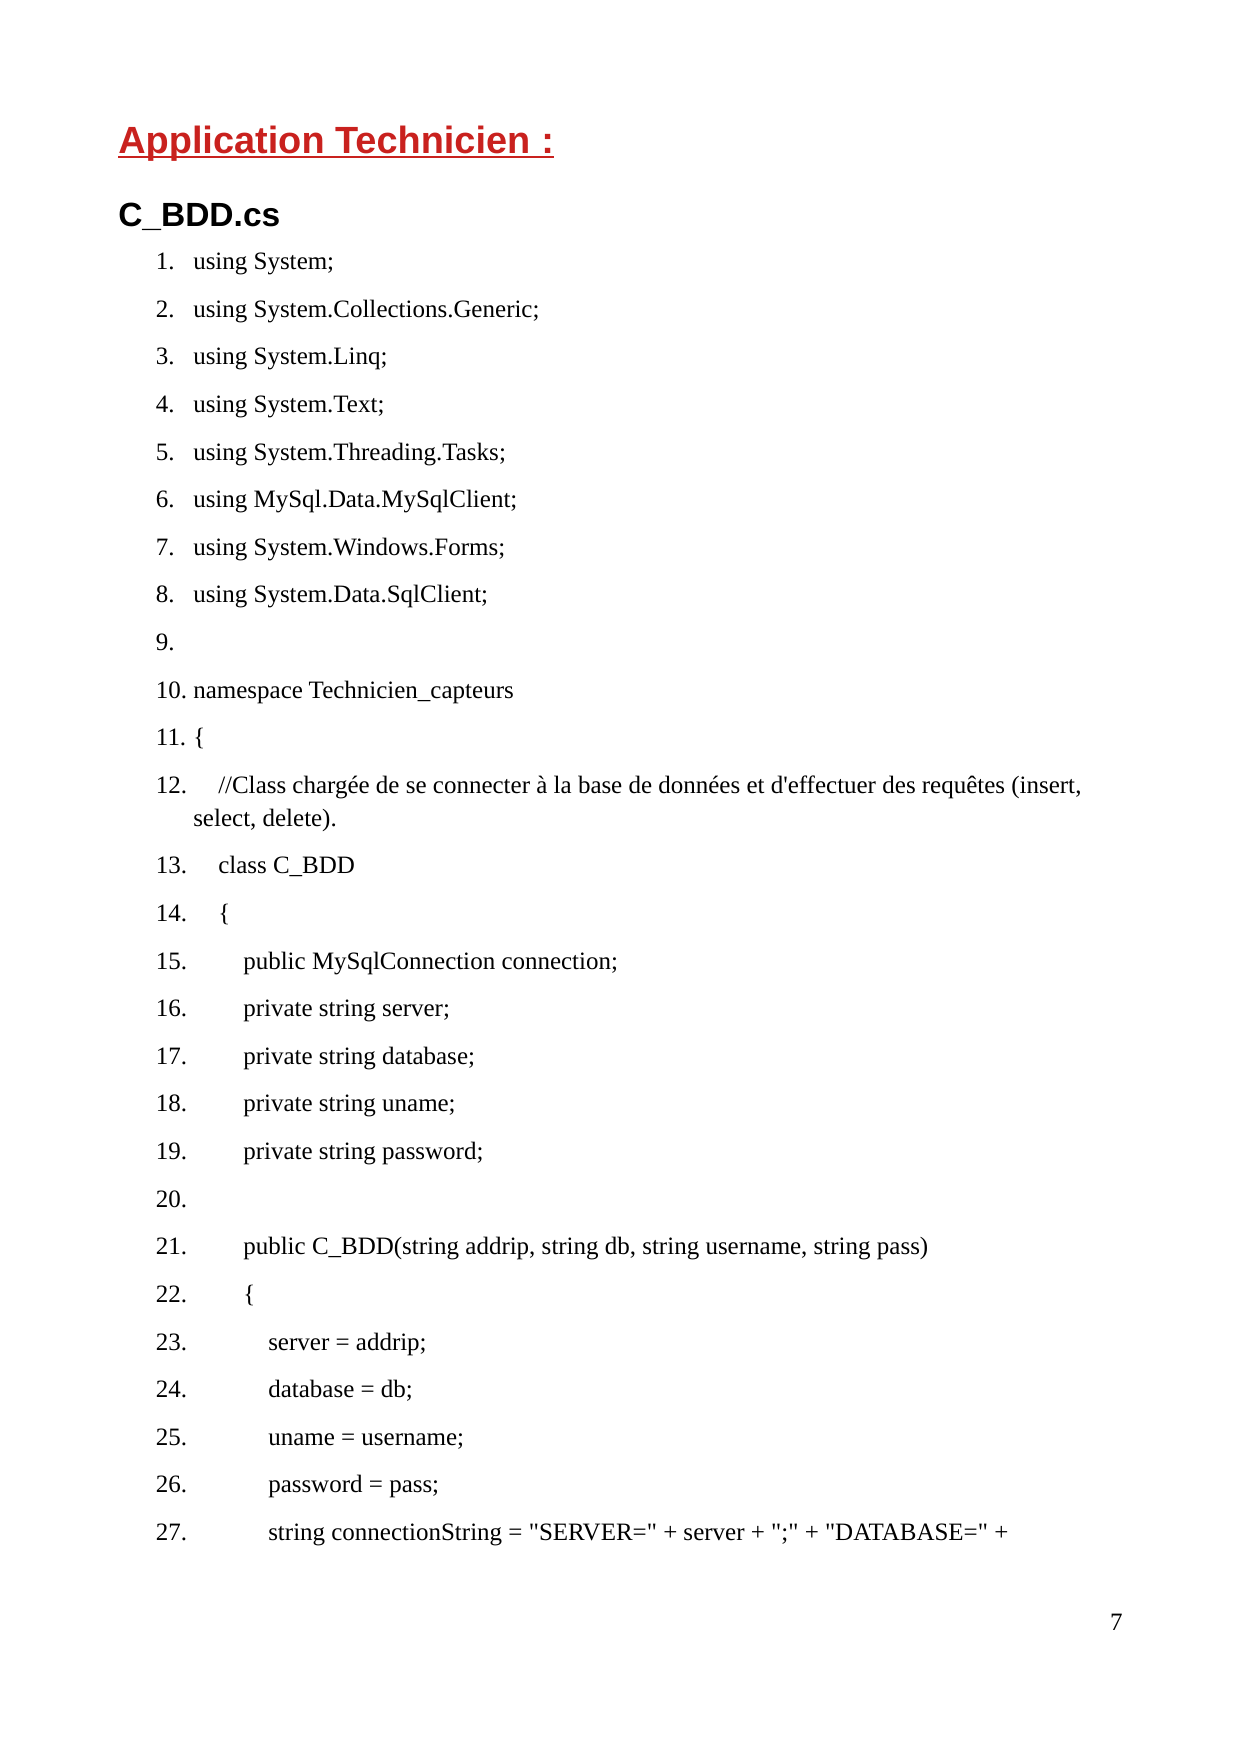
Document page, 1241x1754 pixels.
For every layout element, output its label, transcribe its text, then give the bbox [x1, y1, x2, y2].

list private string password; [156, 1136, 1122, 1165]
list { [156, 1279, 1122, 1308]
list using System.Linq; [156, 341, 1122, 370]
list private string uname; [156, 1088, 1122, 1117]
list password = pass; [156, 1469, 1122, 1498]
subtitle Application Technicien : [118, 118, 1122, 162]
list { [156, 722, 1122, 751]
list database = db; [156, 1374, 1122, 1403]
list using MySql.Data.MySqlClient; [156, 484, 1122, 513]
list string connectionString = "SERVER=" + server + ";" + "DATABASE=" + [156, 1517, 1122, 1546]
list using System.Threading.Tasks; [156, 437, 1122, 465]
list public MySqlConnection connection; [156, 946, 1122, 974]
list class C_BDD [156, 851, 1122, 879]
subtitle C_BDD.cs [118, 195, 1122, 234]
list { [156, 898, 1122, 927]
list using System.Text; [156, 389, 1122, 418]
list private string database; [156, 1041, 1122, 1070]
list uname = username; [156, 1422, 1122, 1451]
list server = addrip; [156, 1327, 1122, 1355]
list private string server; [156, 993, 1122, 1022]
list using System.Collections.Generic; [156, 294, 1122, 323]
list using System.Data.SqlClient; [156, 579, 1122, 608]
list using System.Windows.Forms; [156, 532, 1122, 561]
list namespace Technicien_capteurs [156, 675, 1122, 703]
list using System; [156, 246, 1122, 275]
list public C_BDD(string addrip, string db, string username, string pass) [156, 1231, 1122, 1260]
list //Class chargée de se connecter à la base de données et d'effectuer des requêtes (insert, select, delete). [156, 770, 1122, 832]
